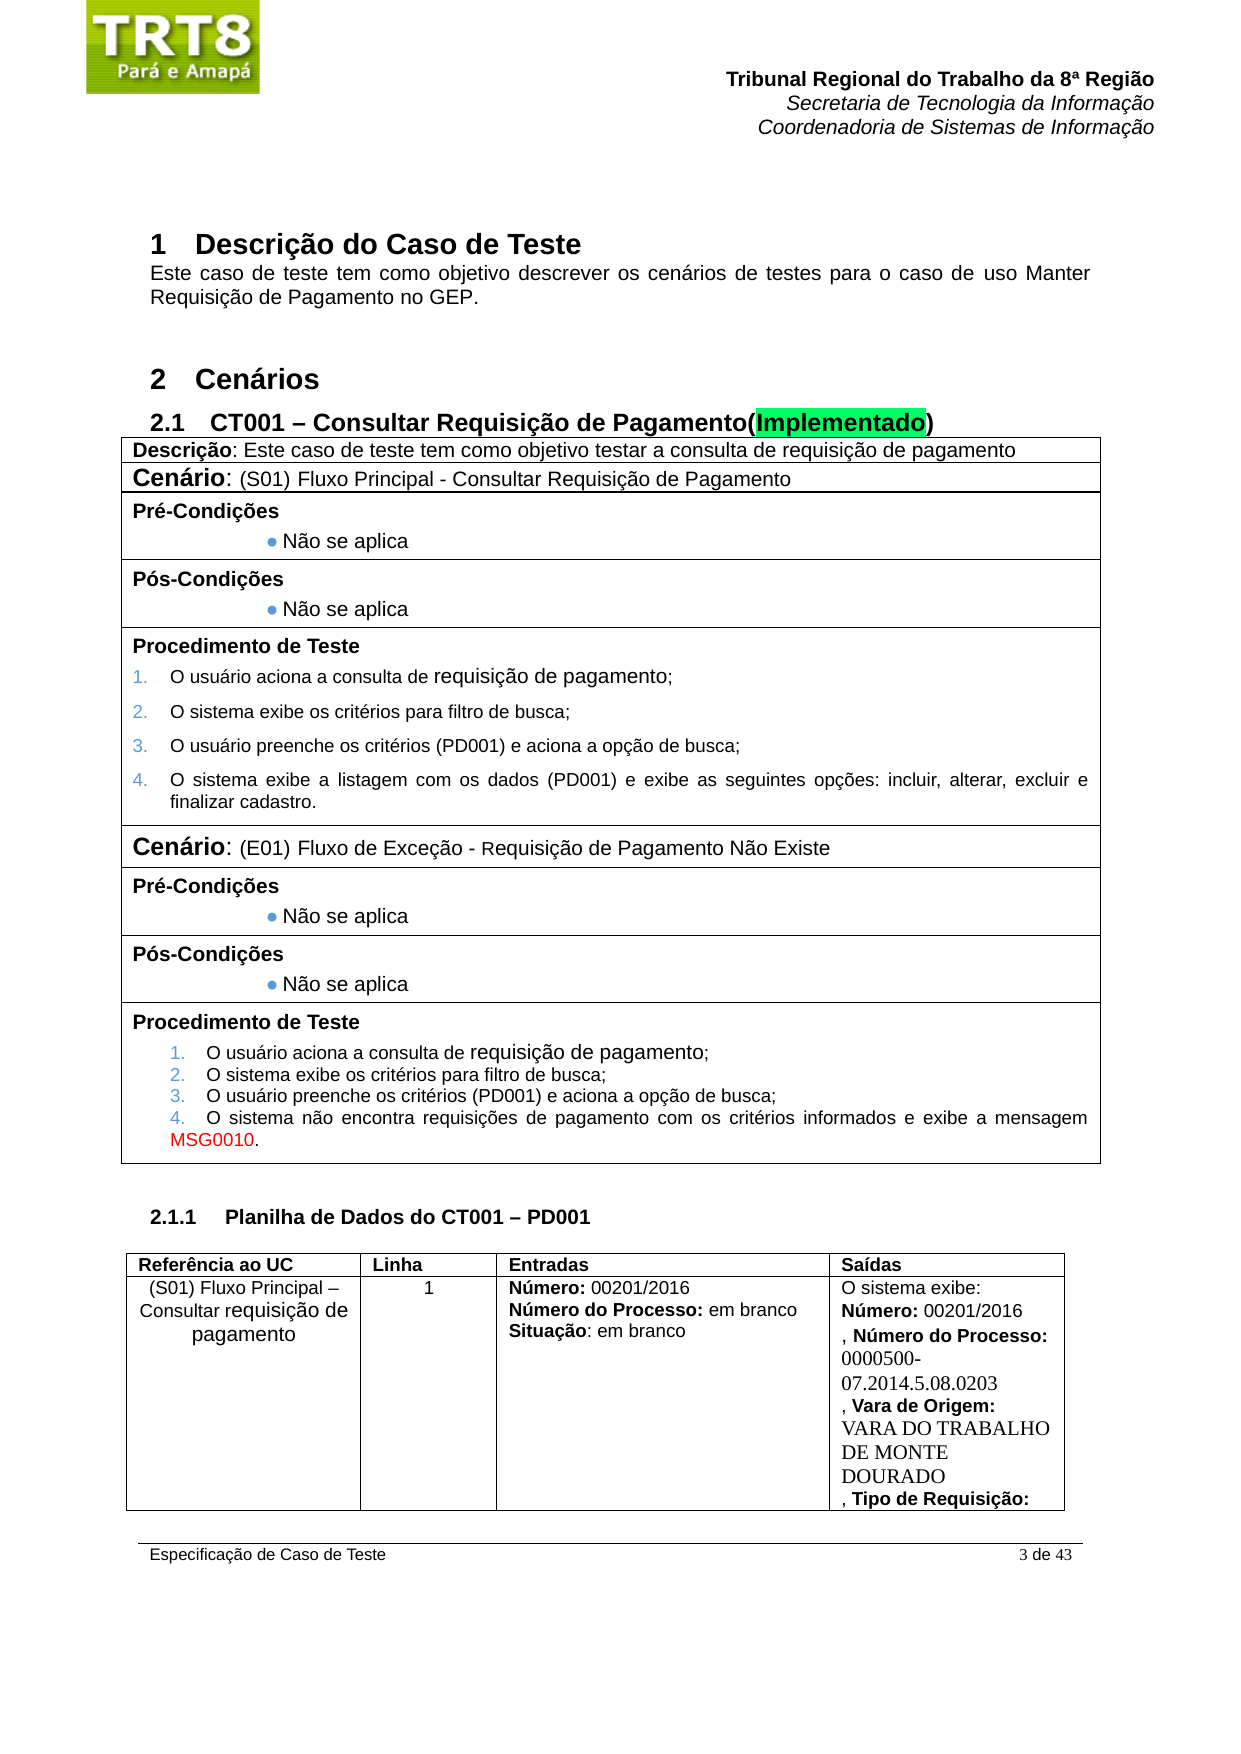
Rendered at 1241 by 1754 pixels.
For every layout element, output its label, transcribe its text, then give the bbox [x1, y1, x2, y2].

table_cell 1 [361, 1277, 496, 1510]
table_cell Pré-Condições Não se aplica [122, 868, 1100, 934]
text Este caso de teste tem como objetivo descrever os cenários de testes para o caso de uso Manter Requisição de Pagamento no GEP. [150, 261, 1090, 309]
table_header Entradas [497, 1254, 829, 1276]
table_cell Procedimento de Teste O usuário aciona a consulta de requisição de pagamento; O sistema exibe os critérios para filtro de busca; O usuário preenche os critérios (PD001) e aciona a opção de busca; O sistema exibe a listagem com os dados (PD001) e exibe as seguintes opções: incluir, alterar, excluir e finalizar cadastro. [122, 628, 1100, 824]
table_header Referência ao UC [127, 1254, 360, 1276]
table_header Saídas [830, 1254, 1064, 1276]
picture [86, 0, 260, 94]
table_cell O sistema exibe: Número: 00201/2016 , Número do Processo: 0000500-07.2014.5.08.0203 , Vara de Origem: VARA DO TRABALHO DE MONTE DOURADO , Tipo de Requisição: [830, 1277, 1064, 1510]
table_cell Número: 00201/2016 Número do Processo: em branco Situação: em branco [497, 1277, 829, 1510]
table_cell Cenário: (E01) Fluxo de Exceção - Requisição de Pagamento Não Existe [122, 826, 1100, 867]
subtitle Descrição do Caso de Teste [150, 227, 1090, 261]
table_cell Cenário: (S01) Fluxo Principal - Consultar Requisição de Pagamento [122, 463, 1100, 491]
subtitle CT001 – Consultar Requisição de Pagamento(Implementado) [150, 408, 1090, 437]
table_cell (S01) Fluxo Principal – Consultar requisição de pagamento [127, 1277, 360, 1510]
subtitle Planilha de Dados do CT001 – PD001 [150, 1205, 1090, 1229]
table_header Descrição: Este caso de teste tem como objetivo testar a consulta de requisição de pagamento [122, 438, 1100, 462]
table_header Linha [361, 1254, 496, 1276]
table_cell Pós-Condições Não se aplica [122, 560, 1100, 627]
table_cell Pós-Condições Não se aplica [122, 936, 1100, 1002]
table_cell Pré-Condições Não se aplica [122, 493, 1100, 559]
subtitle Cenários [150, 362, 1090, 395]
table_cell Procedimento de Teste O usuário aciona a consulta de requisição de pagamento; O sistema exibe os critérios para filtro de busca; O usuário preenche os critérios (PD001) e aciona a opção de busca; O sistema não encontra requisições de pagamento com os critérios informados e exibe a mensagem MSG0010. [122, 1003, 1100, 1162]
